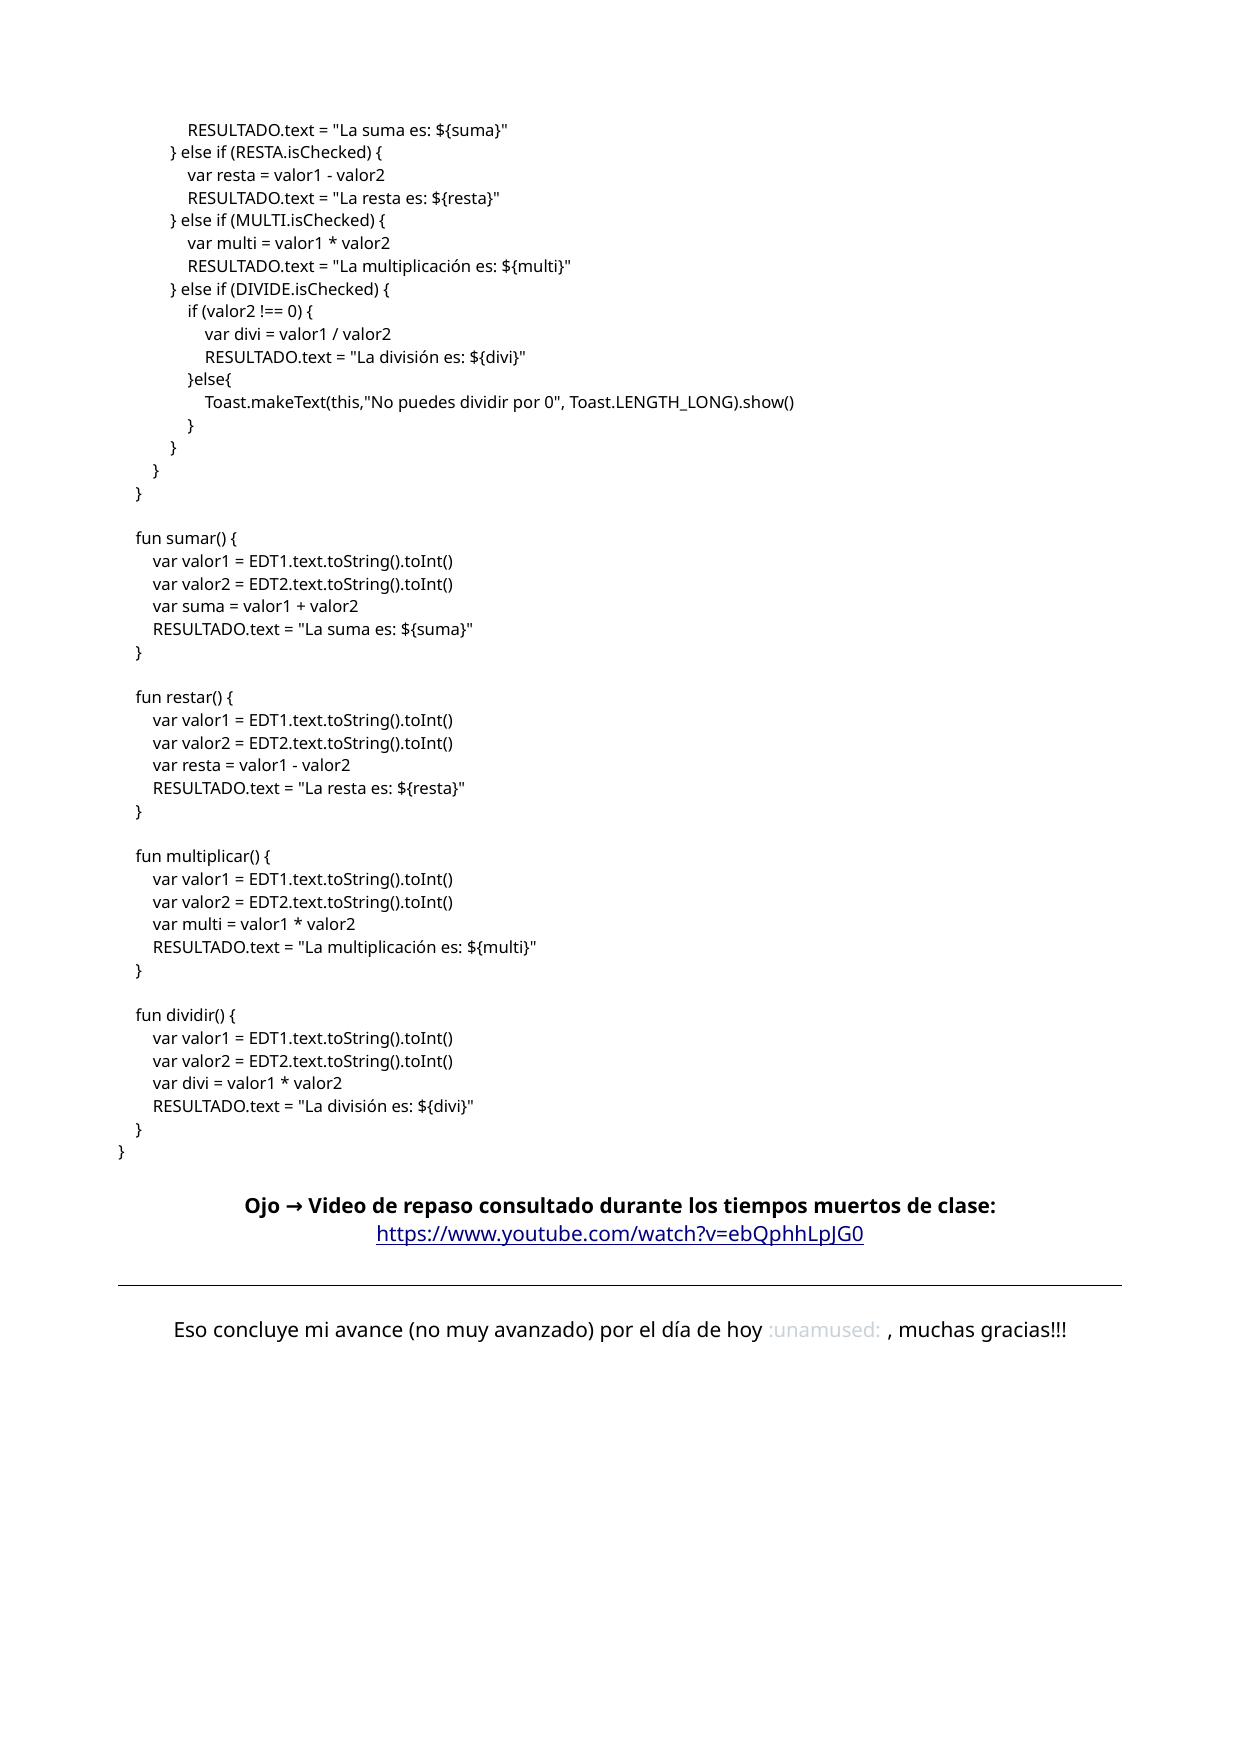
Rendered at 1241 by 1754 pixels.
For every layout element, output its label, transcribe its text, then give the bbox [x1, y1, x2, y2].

text var multi = valor1 * valor2 [118, 232, 1122, 254]
text var valor1 = EDT1.text.toString().toInt() [118, 549, 1122, 572]
text RESULTADO.text = "La suma es: ${suma}" [118, 618, 1122, 640]
text var valor1 = EDT1.text.toString().toInt() [118, 867, 1122, 890]
text } [118, 1140, 1122, 1163]
text } [118, 481, 1122, 504]
text var resta = valor1 - valor2 [118, 754, 1122, 777]
text fun sumar() { [118, 527, 1122, 549]
text RESULTADO.text = "La multiplicación es: ${multi}" [118, 254, 1122, 277]
text var valor1 = EDT1.text.toString().toInt() [118, 708, 1122, 731]
text var valor2 = EDT2.text.toString().toInt() [118, 731, 1122, 754]
text RESULTADO.text = "La suma es: ${suma}" [118, 118, 1122, 141]
text var valor2 = EDT2.text.toString().toInt() [118, 890, 1122, 913]
text } else if (RESTA.isChecked) { [118, 141, 1122, 163]
text Eso concluye mi avance (no muy avanzado) por el día de hoy :unamused: , muchas gracias!!! [118, 1314, 1122, 1343]
text fun dividir() { [118, 1004, 1122, 1026]
text RESULTADO.text = "La multiplicación es: ${multi}" [118, 936, 1122, 958]
text RESULTADO.text = "La resta es: ${resta}" [118, 777, 1122, 799]
text } [118, 1117, 1122, 1140]
text Toast.makeText(this,"No puedes dividir por 0", Toast.LENGTH_LONG).show() [118, 391, 1122, 413]
text } else if (MULTI.isChecked) { [118, 209, 1122, 232]
text } [118, 413, 1122, 436]
text var valor1 = EDT1.text.toString().toInt() [118, 1026, 1122, 1049]
text }else{ [118, 368, 1122, 391]
text fun restar() { [118, 686, 1122, 708]
text var multi = valor1 * valor2 [118, 913, 1122, 936]
text } [118, 436, 1122, 459]
text var divi = valor1 / valor2 [118, 322, 1122, 345]
text RESULTADO.text = "La división es: ${divi}" [118, 345, 1122, 368]
text } else if (DIVIDE.isChecked) { [118, 277, 1122, 300]
text fun multiplicar() { [118, 845, 1122, 867]
text } [118, 459, 1122, 481]
text var divi = valor1 * valor2 [118, 1072, 1122, 1094]
text } [118, 799, 1122, 822]
text var valor2 = EDT2.text.toString().toInt() [118, 1049, 1122, 1072]
text } [118, 958, 1122, 981]
text } [118, 640, 1122, 663]
text if (valor2 !== 0) { [118, 300, 1122, 322]
text Ojo → Video de repaso consultado durante los tiempos muertos de clase: https://www.youtube.com/watch?v=ebQphhLpJG0 [118, 1191, 1122, 1248]
text RESULTADO.text = "La división es: ${divi}" [118, 1094, 1122, 1117]
text RESULTADO.text = "La resta es: ${resta}" [118, 186, 1122, 209]
text var valor2 = EDT2.text.toString().toInt() [118, 572, 1122, 595]
text var suma = valor1 + valor2 [118, 595, 1122, 618]
text var resta = valor1 - valor2 [118, 163, 1122, 186]
